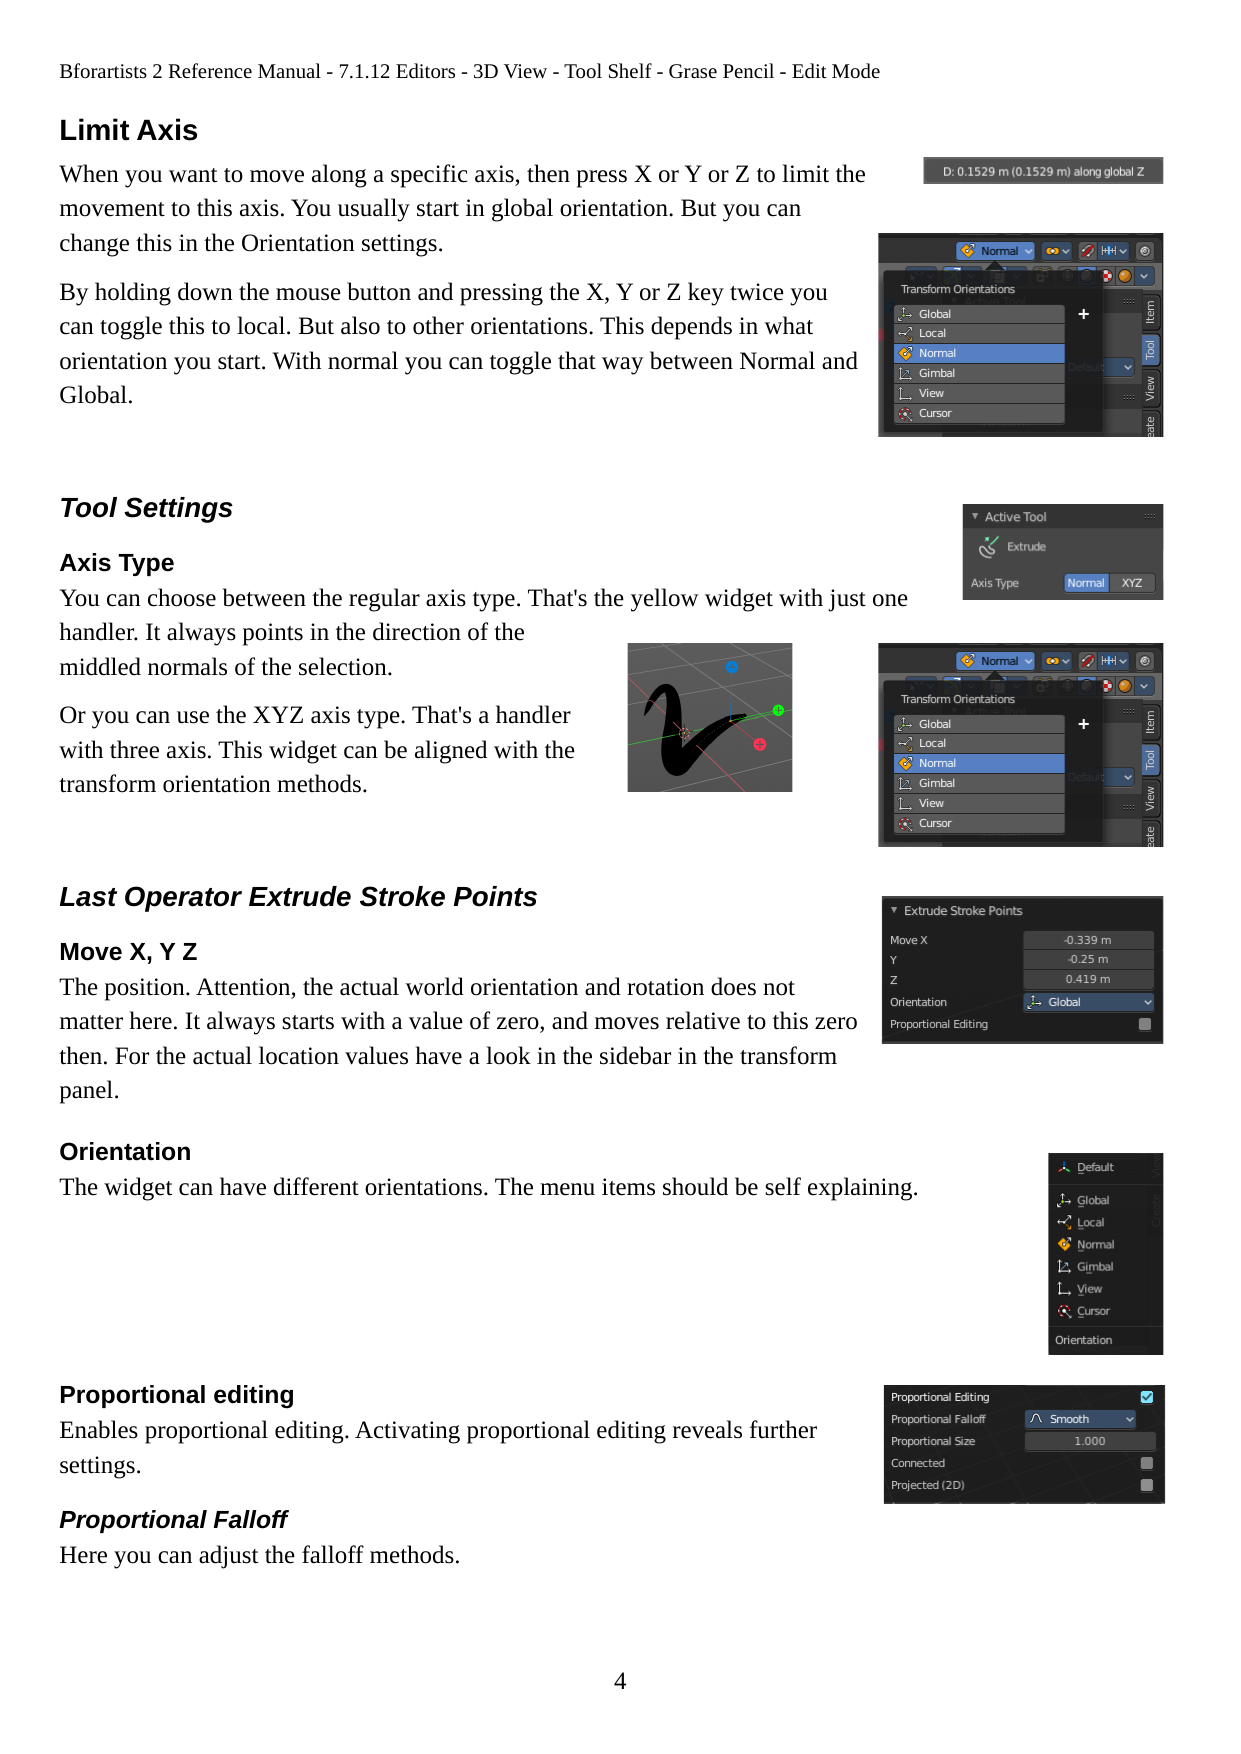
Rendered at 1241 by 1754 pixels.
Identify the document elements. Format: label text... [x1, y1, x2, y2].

text Enables proportional editing. Activating proportional editing reveals further settings. [59, 1415, 883, 1478]
subtitle Move X, Y Z [59, 937, 881, 966]
picture [881, 896, 1164, 1044]
subtitle Axis Type [59, 548, 962, 576]
picture [923, 157, 1164, 184]
text You can choose between the regular axis type. That's the yellow widget with just one handler. It always points in the direction of the middled normals of the selection. [59, 583, 1181, 680]
picture [878, 233, 1164, 437]
text The position. Attention, the actual world orientation and rotation does not matter here. It always starts with a value of zero, and moves relative to this zero then. For the actual location values have a look in the sidebar in the transform panel. [59, 972, 1181, 1104]
picture [1048, 1153, 1164, 1355]
text The widget can have different orientations. The menu items should be self explaining. [59, 1172, 1048, 1200]
text Or you can use the XYZ axis type. That's a handler with three axis. This widget can be aligned with the transform orientation methods. [59, 701, 878, 798]
subtitle [1164, 937, 1181, 966]
text Here you can adjust the falloff methods. [59, 1540, 1181, 1568]
picture [962, 504, 1164, 600]
subtitle Tool Settings [59, 491, 1181, 523]
subtitle Proportional editing [59, 1380, 1181, 1409]
subtitle [1164, 548, 1181, 576]
text By holding down the mouse button and pressing the X, Y or Z key twice you can toggle this to local. But also to other orientations. This depends in what orientation you start. With normal you can toggle that way between Normal and Global. [59, 277, 878, 409]
subtitle Last Operator Extrude Stroke Points [59, 880, 1181, 912]
picture [878, 643, 1164, 847]
text When you want to move along a specific axis, then press X or Y or Z to limit the movement to this axis. You usually start in global orientation. But you can change this in the Orientation settings. [59, 159, 1181, 257]
subtitle Proportional Falloff [59, 1505, 1181, 1533]
subtitle Limit Axis [59, 113, 1181, 146]
subtitle Orientation [59, 1137, 1181, 1165]
picture [883, 1385, 1166, 1504]
picture [627, 643, 793, 792]
